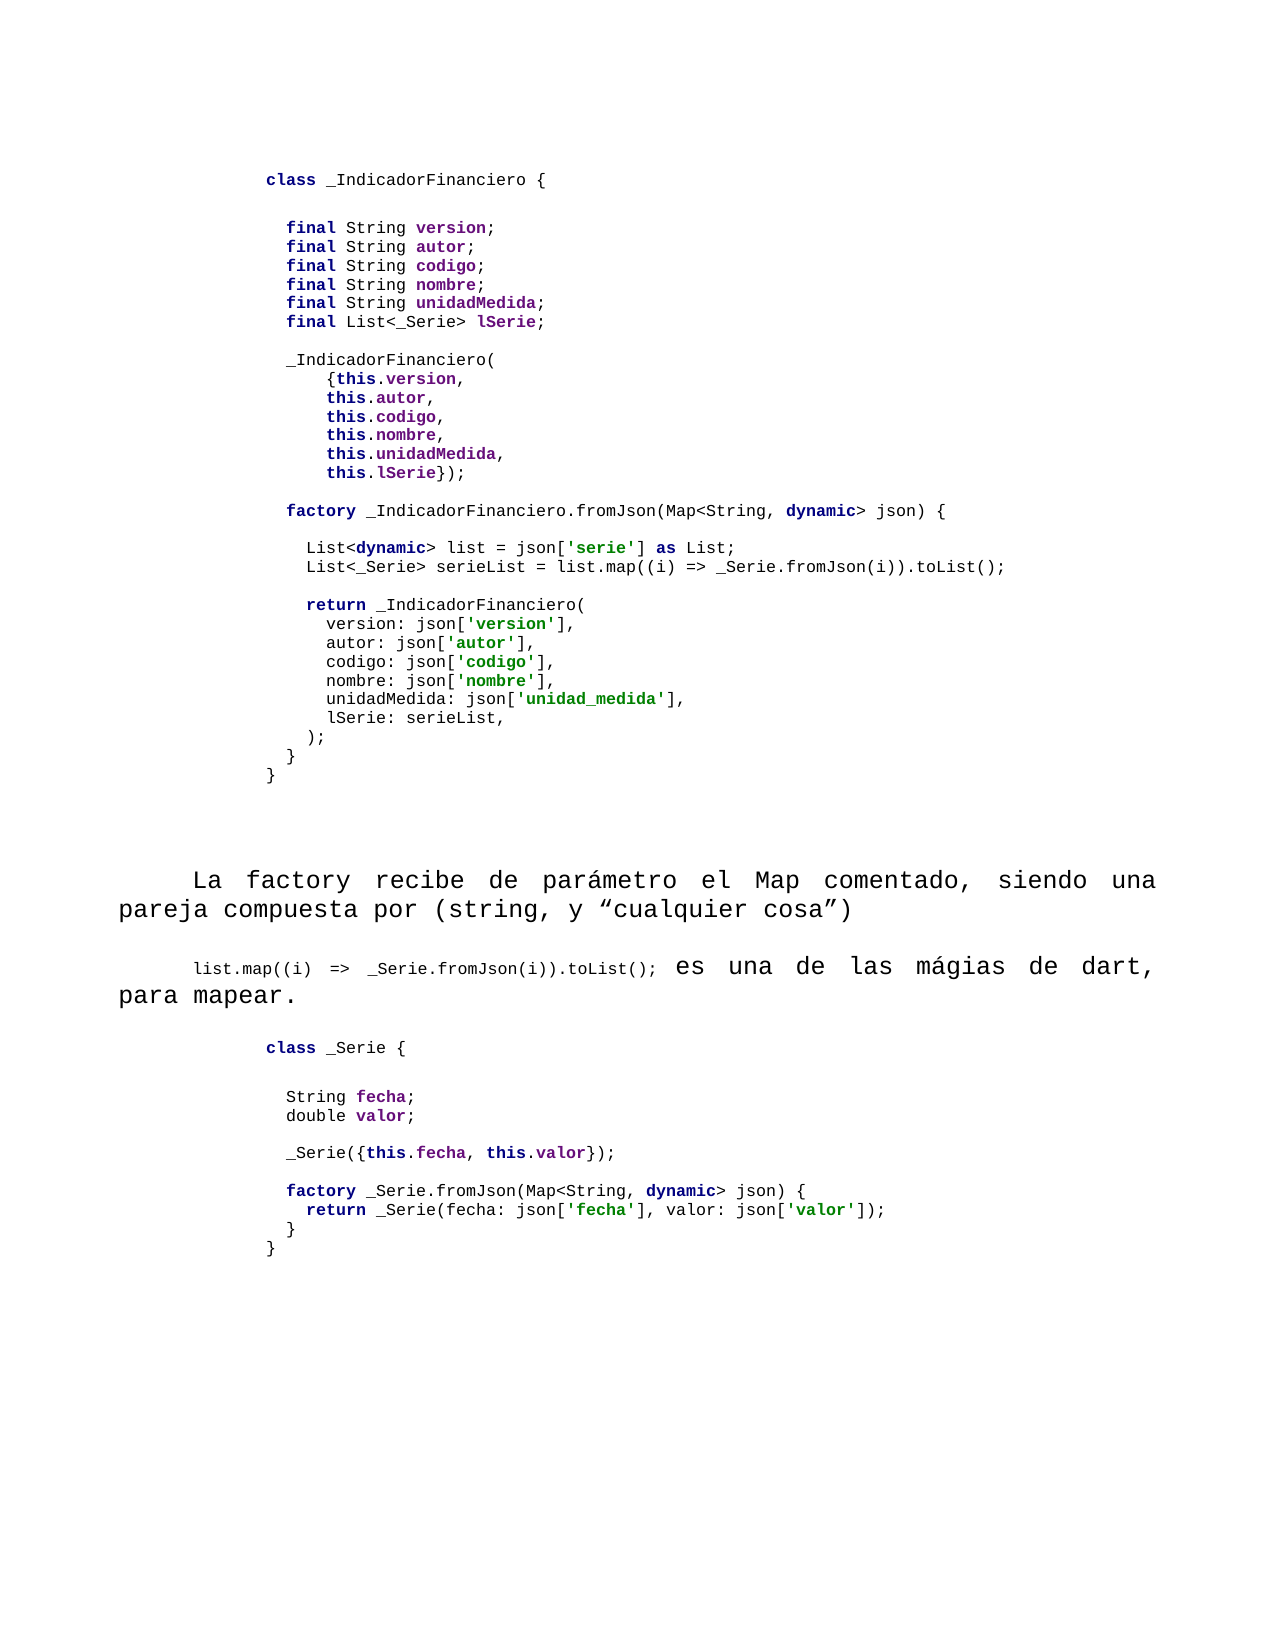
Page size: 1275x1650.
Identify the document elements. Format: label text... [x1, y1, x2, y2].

text list.map((i) => _Serie.fromJson(i)).toList(); es una de las mágias de dart, para mapear. [118, 954, 1157, 1011]
text List<dynamic> list = json['serie'] as List; [266, 540, 1157, 559]
text } [266, 766, 1157, 785]
text unidadMedida: json['unidad_medida'], [266, 691, 1157, 710]
text nombre: json['nombre'], [266, 672, 1157, 691]
text version: json['version'], [266, 616, 1157, 634]
text autor: json['autor'], [266, 634, 1157, 653]
text final String unidadMedida; [266, 295, 1157, 314]
text } [266, 747, 1157, 766]
text _IndicadorFinanciero( [266, 352, 1157, 370]
text {this.version, [266, 370, 1157, 389]
text this.autor, [266, 389, 1157, 408]
text codigo: json['codigo'], [266, 653, 1157, 672]
text this.unidadMedida, [266, 446, 1157, 465]
text class _IndicadorFinanciero { [266, 171, 1157, 190]
text La factory recibe de parámetro el Map comentado, siendo una pareja compuesta por (string, y “cualquier cosa”) [118, 868, 1157, 924]
text return _IndicadorFinanciero( [266, 597, 1157, 616]
text return _Serie(fecha: json['fecha'], valor: json['valor']); [266, 1202, 1157, 1220]
text factory _IndicadorFinanciero.fromJson(Map<String, dynamic> json) { [266, 502, 1157, 521]
text final String nombre; [266, 276, 1157, 295]
text ); [266, 729, 1157, 747]
text List<_Serie> serieList = list.map((i) => _Serie.fromJson(i)).toList(); [266, 559, 1157, 578]
text class _Serie { [266, 1040, 1157, 1059]
text String fecha; [266, 1088, 1157, 1107]
text this.lSerie}); [266, 465, 1157, 483]
text this.nombre, [266, 427, 1157, 446]
text final String version; [266, 219, 1157, 238]
text final String codigo; [266, 257, 1157, 276]
text factory _Serie.fromJson(Map<String, dynamic> json) { [266, 1183, 1157, 1202]
text this.codigo, [266, 408, 1157, 427]
text final String autor; [266, 238, 1157, 257]
text } [266, 1220, 1157, 1239]
text _Serie({this.fecha, this.valor}); [266, 1145, 1157, 1164]
text final List<_Serie> lSerie; [266, 314, 1157, 333]
text } [266, 1239, 1157, 1258]
text double valor; [266, 1107, 1157, 1126]
text lSerie: serieList, [266, 710, 1157, 729]
